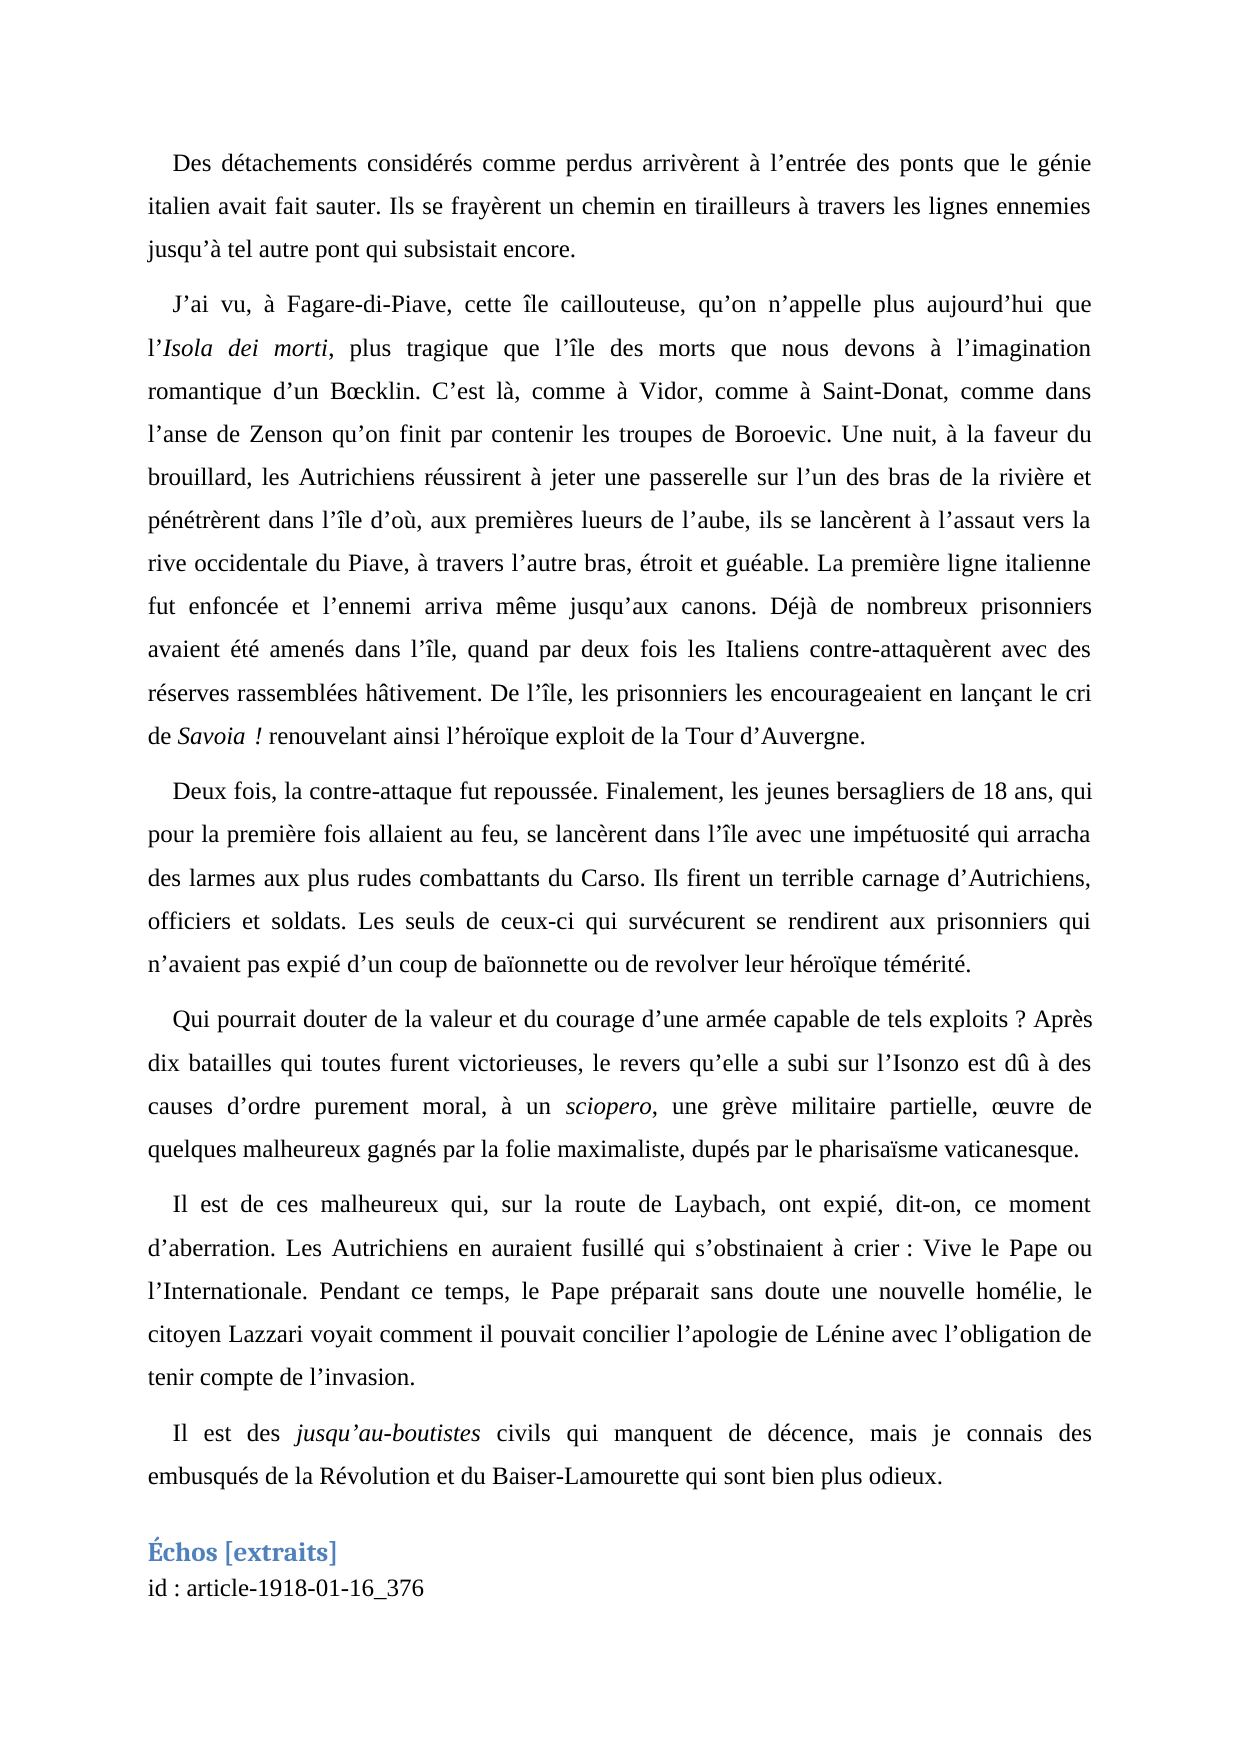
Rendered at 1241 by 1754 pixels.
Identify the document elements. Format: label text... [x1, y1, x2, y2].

subtitle Échos [extraits] [148, 1537, 1093, 1568]
text Qui pourrait douter de la valeur et du courage d’une armée capable de tels exploits ? Après dix batailles qui toutes furent victorieuses, le revers qu’elle a subi sur l’Isonzo est dû à des causes d’ordre purement moral, à un sciopero, une grève militaire partielle, œuvre de quelques malheureux gagnés par la folie maximaliste, dupés par le pharisaïsme vaticanesque. [148, 1004, 1093, 1163]
text Il est des jusqu’au-boutistes civils qui manquent de décence, mais je connais des embusqués de la Révolution et du Baiser-Lamourette qui sont bien plus odieux. [148, 1418, 1093, 1489]
text Il est de ces malheureux qui, sur la route de Laybach, ont expié, dit-on, ce moment d’aberration. Les Autrichiens en auraient fusillé qui s’obstinaient à crier : Vive le Pape ou l’Internationale. Pendant ce temps, le Pape préparait sans doute une nouvelle homélie, le citoyen Lazzari voyait comment il pouvait concilier l’apologie de Lénine avec l’obligation de tenir compte de l’invasion. [148, 1189, 1093, 1391]
text J’ai vu, à Fagare-di-Piave, cette île caillouteuse, qu’on n’appelle plus aujourd’hui que l’Isola dei morti, plus tragique que l’île des morts que nous devons à l’imagination romantique d’un Bœcklin. C’est là, comme à Vidor, comme à Saint-Donat, comme dans l’anse de Zenson qu’on finit par contenir les troupes de Boroevic. Une nuit, à la faveur du brouillard, les Autrichiens réussirent à jeter une passerelle sur l’un des bras de la rivière et pénétrèrent dans l’île d’où, aux premières lueurs de l’aube, ils se lancèrent à l’assaut vers la rive occidentale du Piave, à travers l’autre bras, étroit et guéable. La première ligne italienne fut enfoncée et l’ennemi arriva même jusqu’aux canons. Déjà de nombreux prisonniers avaient été amenés dans l’île, quand par deux fois les Italiens contre-attaquèrent avec des réserves rassemblées hâtivement. De l’île, les prisonniers les encourageaient en lançant le cri de Savoia ! renouvelant ainsi l’héroïque exploit de la Tour d’Auvergne. [148, 289, 1093, 749]
text Des détachements considérés comme perdus arrivèrent à l’entrée des ponts que le génie italien avait fait sauter. Ils se frayèrent un chemin en tirailleurs à travers les lignes ennemies jusqu’à tel autre pont qui subsistait encore. [148, 148, 1093, 263]
text Deux fois, la contre-attaque fut repoussée. Finalement, les jeunes bersagliers de 18 ans, qui pour la première fois allaient au feu, se lancèrent dans l’île avec une impétuosité qui arracha des larmes aux plus rudes combattants du Carso. Ils firent un terrible carnage d’Autrichiens, officiers et soldats. Les seuls de ceux-ci qui survécurent se rendirent aux prisonniers qui n’avaient pas expié d’un coup de baïonnette ou de revolver leur héroïque témérité. [148, 776, 1093, 978]
text id : article-1918-01-16_376 [148, 1573, 1093, 1602]
